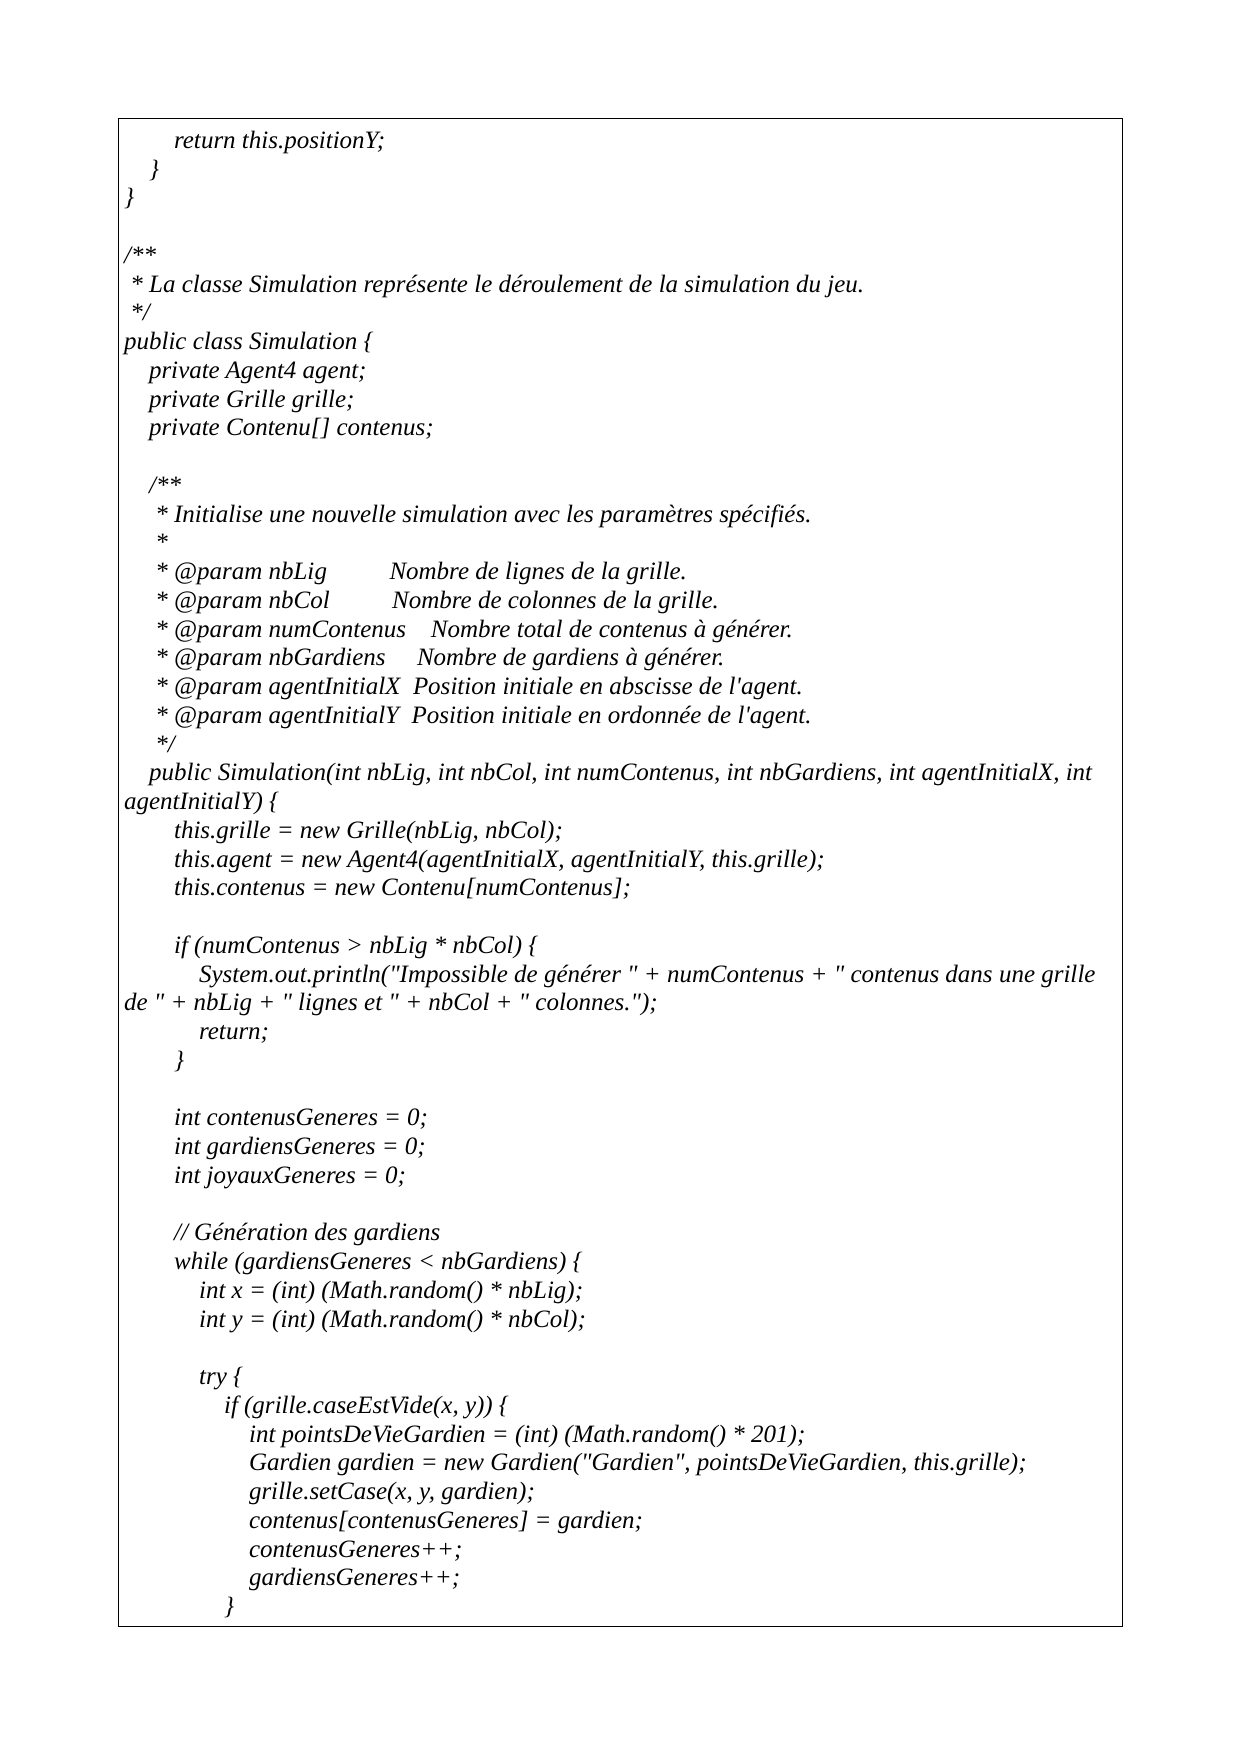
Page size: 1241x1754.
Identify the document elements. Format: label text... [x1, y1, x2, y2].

table_header return this.positionY; } } /** * La classe Simulation représente le déroulement de la simulation du jeu. */ public class Simulation { private Agent4 agent; private Grille grille; private Contenu[] contenus; /** * Initialise une nouvelle simulation avec les paramètres spécifiés. * * @param nbLig Nombre de lignes de la grille. * @param nbCol Nombre de colonnes de la grille. * @param numContenus Nombre total de contenus à générer. * @param nbGardiens Nombre de gardiens à générer. * @param agentInitialX Position initiale en abscisse de l'agent. * @param agentInitialY Position initiale en ordonnée de l'agent. */ public Simulation(int nbLig, int nbCol, int numContenus, int nbGardiens, int agentInitialX, int agentInitialY) { this.grille = new Grille(nbLig, nbCol); this.agent = new Agent4(agentInitialX, agentInitialY, this.grille); this.contenus = new Contenu[numContenus]; if (numContenus > nbLig * nbCol) { System.out.println("Impossible de générer " + numContenus + " contenus dans une grille de " + nbLig + " lignes et " + nbCol + " colonnes."); return; } int contenusGeneres = 0; int gardiensGeneres = 0; int joyauxGeneres = 0; // Génération des gardiens while (gardiensGeneres < nbGardiens) { int x = (int) (Math.random() * nbLig); int y = (int) (Math.random() * nbCol); try { if (grille.caseEstVide(x, y)) { int pointsDeVieGardien = (int) (Math.random() * 201); Gardien gardien = new Gardien("Gardien", pointsDeVieGardien, this.grille); grille.setCase(x, y, gardien); contenus[contenusGeneres] = gardien; contenusGeneres++; gardiensGeneres++; } [119, 119, 1122, 1626]
